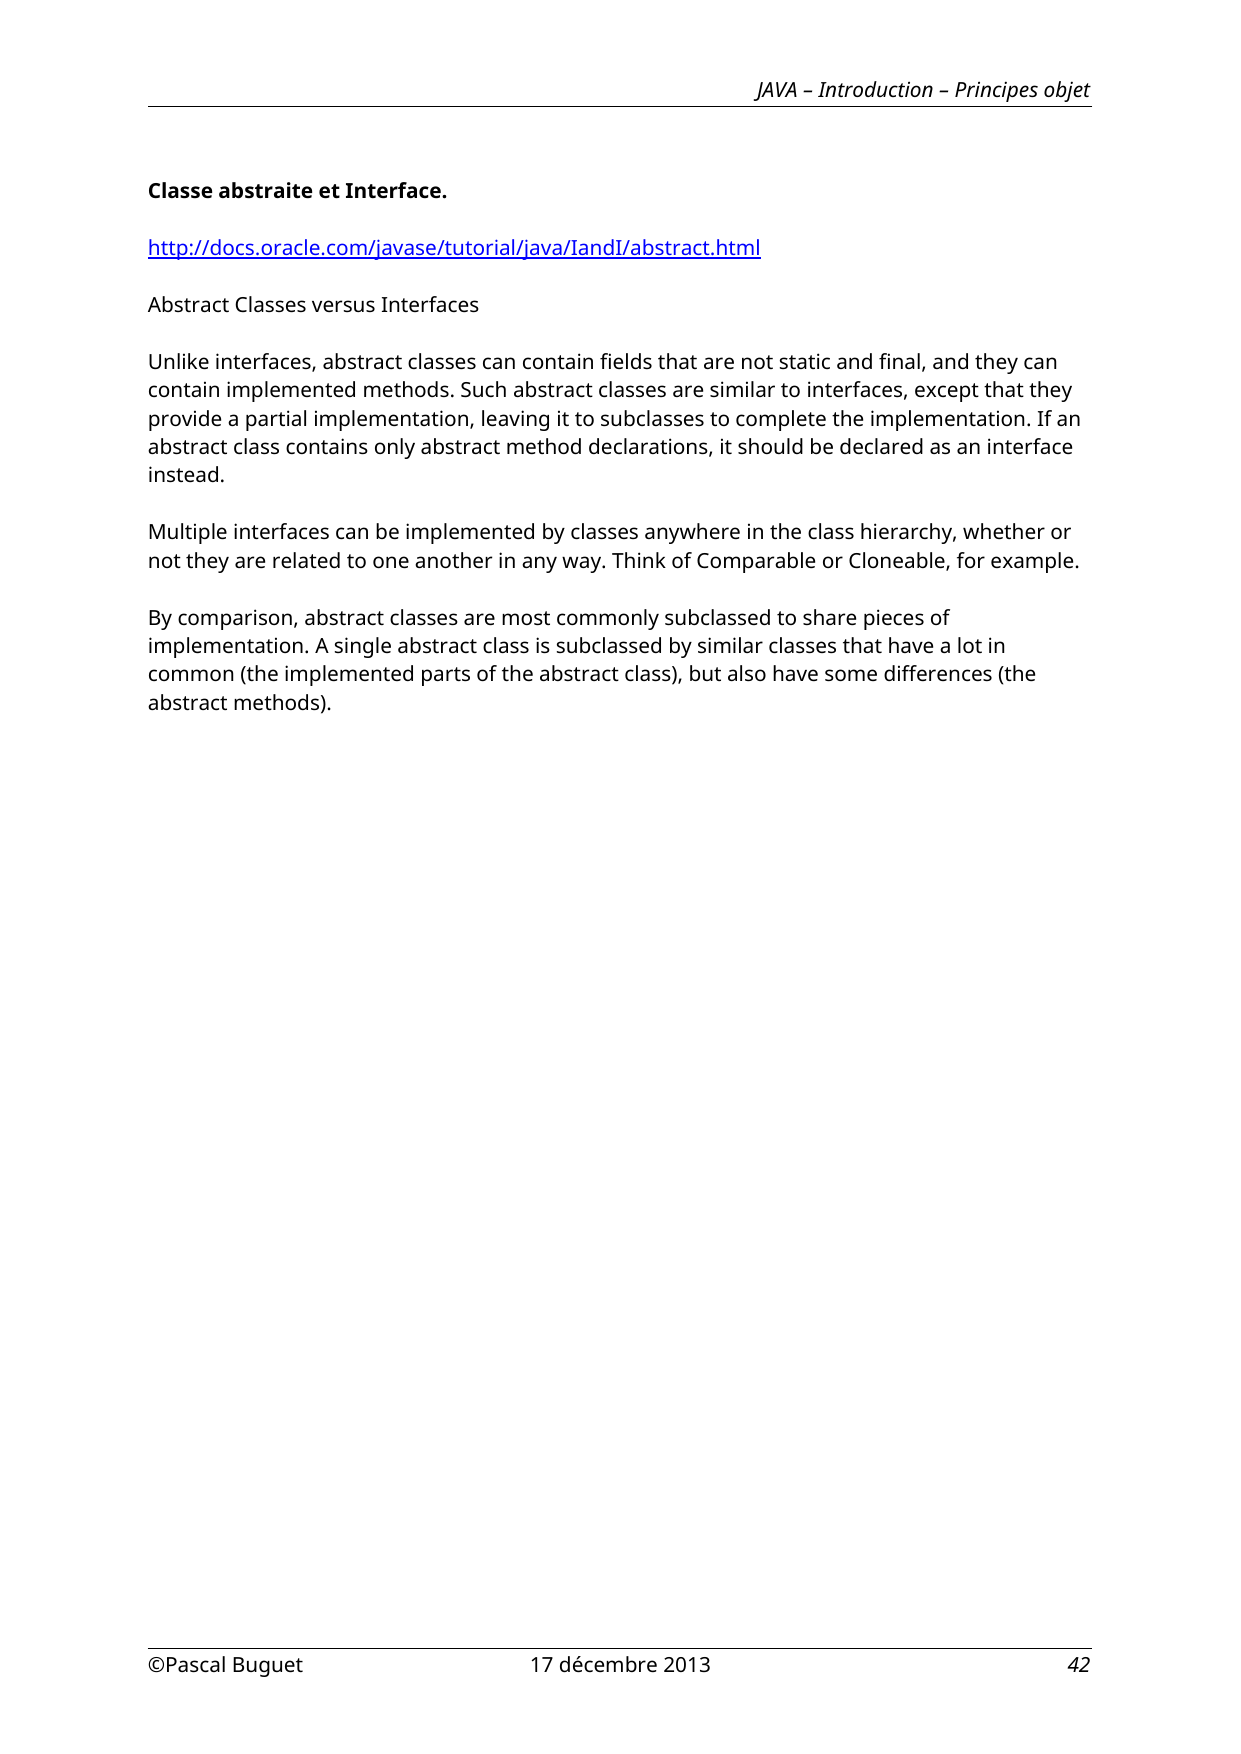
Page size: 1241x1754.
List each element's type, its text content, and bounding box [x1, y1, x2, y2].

text Abstract Classes versus Interfaces [148, 290, 1092, 318]
text Classe abstraite et Interface. [148, 176, 1092, 204]
text Unlike interfaces, abstract classes can contain fields that are not static and final, and they can contain implemented methods. Such abstract classes are similar to interfaces, except that they provide a partial implementation, leaving it to subclasses to complete the implementation. If an abstract class contains only abstract method declarations, it should be declared as an interface instead. [148, 347, 1092, 489]
text http://docs.oracle.com/javase/tutorial/java/IandI/abstract.html [148, 233, 1092, 261]
text Multiple interfaces can be implemented by classes anywhere in the class hierarchy, whether or not they are related to one another in any way. Think of Comparable or Cloneable, for example. [148, 517, 1092, 574]
text By comparison, abstract classes are most commonly subclassed to share pieces of implementation. A single abstract class is subclassed by similar classes that have a lot in common (the implemented parts of the abstract class), but also have some differences (the abstract methods). [148, 603, 1092, 716]
